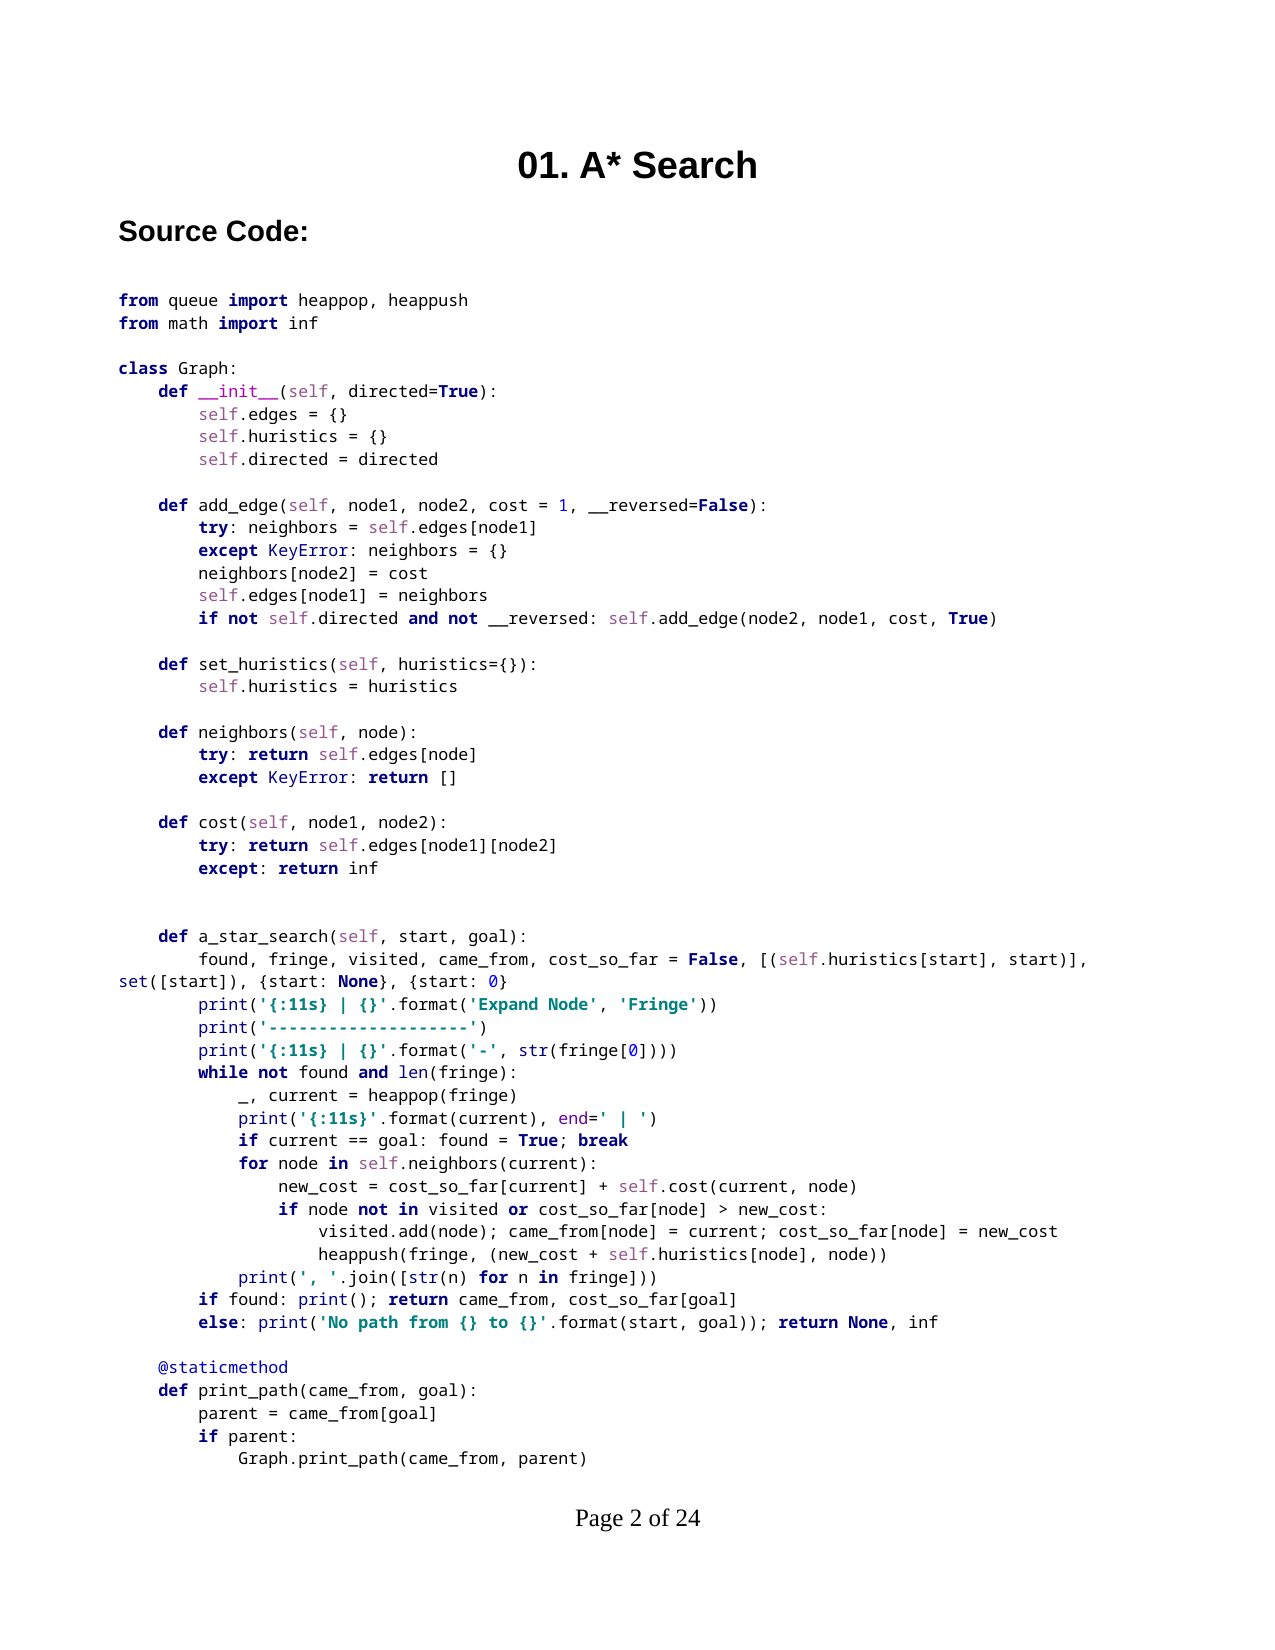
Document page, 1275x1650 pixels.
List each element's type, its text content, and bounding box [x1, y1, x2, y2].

text from queue import heappop, heappush from math import inf class Graph: def __init__(self, directed=True): self.edges = {} self.huristics = {} self.directed = directed def add_edge(self, node1, node2, cost = 1, __reversed=False): try: neighbors = self.edges[node1] except KeyError: neighbors = {} neighbors[node2] = cost self.edges[node1] = neighbors if not self.directed and not __reversed: self.add_edge(node2, node1, cost, True) def set_huristics(self, huristics={}): self.huristics = huristics def neighbors(self, node): try: return self.edges[node] except KeyError: return [] def cost(self, node1, node2): try: return self.edges[node1][node2] except: return inf def a_star_search(self, start, goal): found, fringe, visited, came_from, cost_so_far = False, [(self.huristics[start], start)], set([start]), {start: None}, {start: 0} print('{:11s} | {}'.format('Expand Node', 'Fringe')) print('--------------------') print('{:11s} | {}'.format('-', str(fringe[0]))) while not found and len(fringe): _, current = heappop(fringe) print('{:11s}'.format(current), end=' | ') if current == goal: found = True; break for node in self.neighbors(current): new_cost = cost_so_far[current] + self.cost(current, node) if node not in visited or cost_so_far[node] > new_cost: visited.add(node); came_from[node] = current; cost_so_far[node] = new_cost heappush(fringe, (new_cost + self.huristics[node], node)) print(', '.join([str(n) for n in fringe])) if found: print(); return came_from, cost_so_far[goal] else: print('No path from {} to {}'.format(start, goal)); return None, inf @staticmethod def print_path(came_from, goal): parent = came_from[goal] if parent: Graph.print_path(came_from, parent) [118, 260, 1157, 1470]
subtitle Source Code: [118, 214, 1157, 248]
subtitle 01. A* Search [118, 143, 1157, 187]
